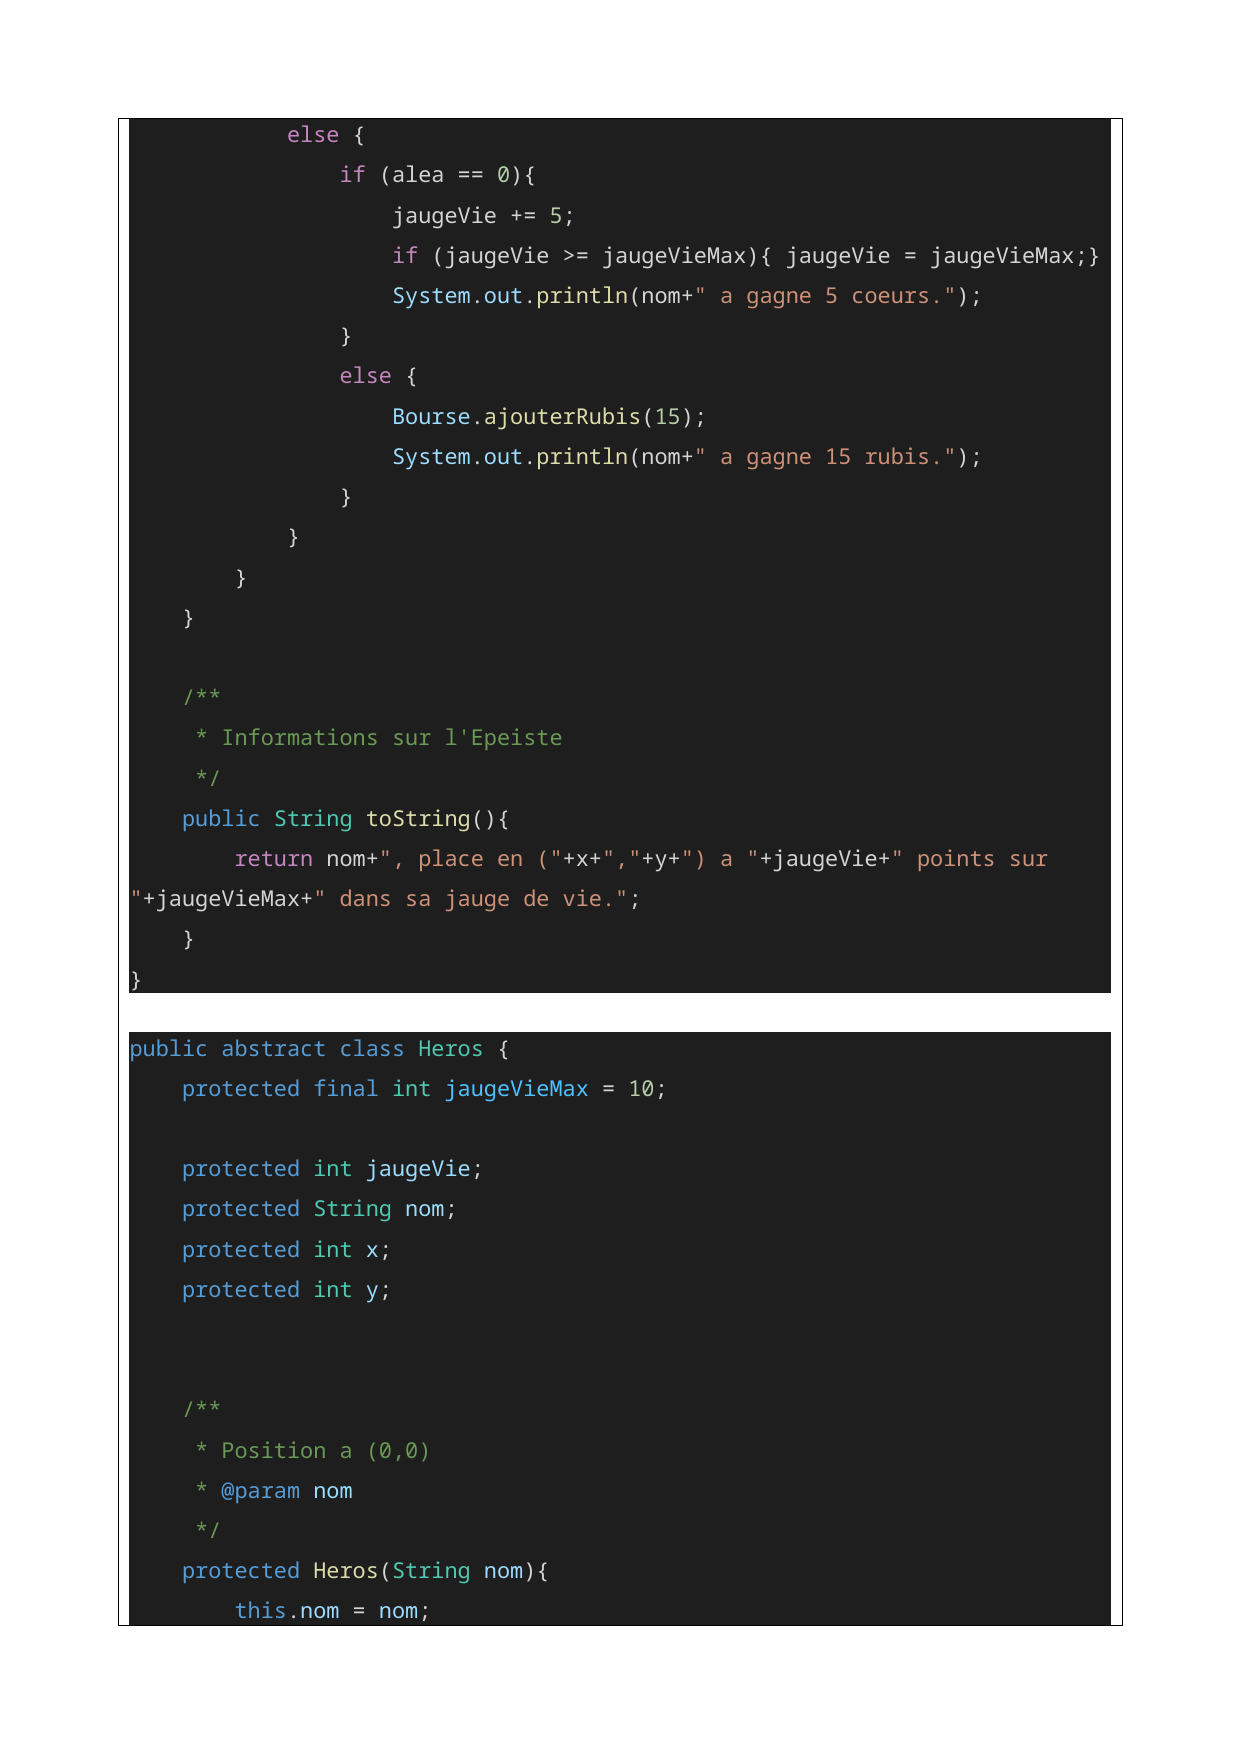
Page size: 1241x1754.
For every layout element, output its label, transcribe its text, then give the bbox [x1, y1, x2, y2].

table_header Copier / coller de vos classes à partir d'ici : public abstract class Bourse { private static final int tailleMax = 50; //on ne peut pas recolter plus de tailleMax rubis ! private static int nbRubis = 0; /** * ajout de rubis dans la bourse * @param rubisRecoltes */ public static void ajouterRubis(int rubisRecoltes){ nbRubis += rubisRecoltes; if (nbRubis >= tailleMax){ nbRubis = tailleMax; } } /** * accesseur * @return le nombre de rubis */ public static int getRubis(){ return nbRubis; } } public class Epeiste extends Heros { public Epeiste (String nom){ super(nom); } public Epeiste (String nom, int x, int y){ super(nom, x, y); } /** * Constructeur de copie */ public Epeiste(Heros h){ super(h); } /** * Les recompenses des epeistes sont des rubis si alea = 1, des coeurs si alea = 0. Le nombre * de recompenses gagnees depend du nombre d'ennemis battus. */ public void recompense(Ressource ennemi){ int alea = (int)(Math.random()*2); int qteEnnemis = ennemi.getQuantite(); if (qteEnnemis < 2){ if (alea == 0){ jaugeVie += 1; if (jaugeVie >= jaugeVieMax){ jaugeVie = jaugeVieMax;} System.out.println(nom+" a gagne 1 coeur."); } else { Bourse.ajouterRubis(5); System.out.println(nom+" a gagne 5 rubis."); } } else { if (qteEnnemis < 4){ if (alea == 0){ jaugeVie += 3; if (jaugeVie >= jaugeVieMax){ jaugeVie = jaugeVieMax;} System.out.println(nom+" a gagne 3 coeurs."); } else { Bourse.ajouterRubis(10); System.out.println(nom+" a gagne 10 rubis."); } } else { if (alea == 0){ jaugeVie += 5; if (jaugeVie >= jaugeVieMax){ jaugeVie = jaugeVieMax;} System.out.println(nom+" a gagne 5 coeurs."); } else { Bourse.ajouterRubis(15); System.out.println(nom+" a gagne 15 rubis."); } } } } /** * Informations sur l'Epeiste */ public String toString(){ return nom+", place en ("+x+","+y+") a "+jaugeVie+" points sur "+jaugeVieMax+" dans sa jauge de vie."; } } public abstract class Heros { protected final int jaugeVieMax = 10; protected int jaugeVie; protected String nom; protected int x; protected int y; /** * Position a (0,0) * @param nom */ protected Heros(String nom){ this.nom = nom; x = 0; y = 0; jaugeVie = jaugeVieMax; } /** * Position initialisee par l'utilisateur * @param nom * @param x * @param y */ protected Heros(String nom, int x, int y) { this(nom); this.x = x; this.y = y; jaugeVie = jaugeVieMax; } /** * Constructeur de copie */ protected Heros(Heros h){ nom = h.nom; x = h.x; y = h.y; jaugeVie = h.jaugeVie; } /** * * @param x * @param y * @return la distance (euclidienne) entre la case courante et celle de coordonnees (x,y) */ public double distance(int x,int y){ return Math.sqrt((x - this.x)*(x - this.x) + (y - this.y)*(y - this.y)); } /** * place le heros aux coordonnees (xnew,ynew) * @param xnew * @param ynew */ public void seDeplacer(int xnew,int ynew){ x = xnew; y = ynew; } /** * accesseur au nom du heros * @return le nom du heros */ public String getNom(){ return nom; } /** * accesseur a x * @return la ligne sur laquelle est le heros */ public int getX(){ return x; } /** * accesseur a y * @return la colonne sur laquelle est le heros */ public int getY(){ return y; } /** * accesseur a la jauge de vie du heros * @return la jauge de vie */ public int getJaugeVie(){ if (jaugeVie < 0){ jaugeVie = 0; } return jaugeVie; } /** * calcule la probabilite de reussir son attaque du premier coup * @param ennemi * @return la probabilite */ public double determinerProbaAttaqueReussie(Ressource ennemi){ double probaAttaqueReussie; int qteEnnemis = ennemi.getQuantite(); if (qteEnnemis < 2){ probaAttaqueReussie = 0.80; } else { if (qteEnnemis < 4){ probaAttaqueReussie = 0.70; } else { probaAttaqueReussie = 0.60; } } return probaAttaqueReussie; } /** * * @param ennemi * @return true si il reussit son attaque du premier coup, false sinon */ public boolean attaqueReussie(Ressource ennemi){ double proba = determinerProbaAttaqueReussie(ennemi); double alea = (Math.random()*100 + 1)/(double)100; if (alea < proba){ return true; } return false; } /** * dans le cas ou l'attaque n'est pas reussie du premier coup, le heros est blesse par l'ennemi * @param ennemi */ public void attaqueRatee(Ressource ennemi){ int qteEnnemis = ennemi.getQuantite(); if (qteEnnemis < 2){ jaugeVie -= 1; } else { if (qteEnnemis < 4){ jaugeVie -= 3; } else { jaugeVie -= 5; } } } /** * * @return la jauge magique (pour la classe Mage) */ public int getJaugeMag(){return 0;} /** * (pour Mage) * @param qteEnnemis */ public void degatsMag(int qteEnnemis){} public abstract void recompense(Ressource ennemi); public abstract String toString(); } public class Mage extends Heros { private final int jaugeMagMax = 8; public int jaugeMagie; public Mage(String nom){ super(nom); jaugeMagie = jaugeMagMax; } public Mage(String nom, int x, int y){ super(nom, x, y); } public int getJaugeMag(){ return jaugeMagie; } /** * un mage utilise ses pouvoirs pour se battre, sa * jauge de magie se reduit donc selon le nombre * d'adversaires qu'il a devant lui. Il n'utilise * que 1 de magie pour un ennemi, donc si il y en a n * devant lui, sa jauge magique sera reduite de n. * Cette methode est valable, qu'il ait reussi son attaque * ou non. * @param qteEnnemis */ public void degatsMag(int qteEnnemis){ jaugeMagie -= qteEnnemis; if (jaugeMagie <= 0){ jaugeMagie = 0; } } /** * si il n'a plus de magie dans sa jauge, les capacites du mage sont * grandement amoindries. * @param ennemi * @return la probalite de reussir son attaque */ public double determinerProbaAttaqueReussie(Ressource ennemi){ double probaAttaqueReussie; int qteEnnemis = ennemi.getQuantite(); if (jaugeMagie > 0){ if (qteEnnemis < 2){ probaAttaqueReussie = 0.80; } else { if (qteEnnemis < 4){ probaAttaqueReussie = 0.70; } else { probaAttaqueReussie = 0.60; } } } else { if (qteEnnemis < 2){ probaAttaqueReussie = 0.50; } else { if (qteEnnemis < 4){ probaAttaqueReussie = 0.40; } else { probaAttaqueReussie = 0.30; } } } return probaAttaqueReussie; } /** * si alea = 0, le mage gagne de la vie, si alea = 1, il gagne de la magie, et si alea = 2, il gagne des rubis. * Plus il y a d'ennemis sur la case, plus la recompense est grande. * @param m */ public void recompense(Ressource ennemi){ int alea = (int)(Math.random()*3); int qteEnnemis = ennemi.getQuantite(); if (qteEnnemis < 2){ if (alea == 0){ jaugeVie += 1; if (jaugeVie >= jaugeVieMax){ jaugeVie = jaugeVieMax;} System.out.println(nom+" a gagne 1 coeur."); } else { if (alea == 1){ jaugeMagie += 2; if (jaugeMagie >= jaugeMagMax){jaugeMagie = jaugeMagMax;} System.out.println(nom+" a gagne 2 bouteilles de magie."); } else { Bourse.ajouterRubis(5); System.out.println(nom+" a gagne 5 rubis."); } } } else { if (qteEnnemis < 4){ if (alea == 0){ jaugeVie += 3; if (jaugeVie >= jaugeVieMax){ jaugeVie = jaugeVieMax;} System.out.println(nom+" a gagne 3 coeurs."); } else { if (alea == 1){ jaugeMagie += 4; if (jaugeMagie >= jaugeMagMax){jaugeMagie = jaugeMagMax;} System.out.println(nom+" a gagne 4 bouteilles de magie."); } else { Bourse.ajouterRubis(10); System.out.println(nom+" a gagne 10 rubis."); } } } else { if (alea == 0){ jaugeVie += 5; if (jaugeVie >= jaugeVieMax){ jaugeVie = jaugeVieMax;} System.out.println(nom+" a gagne 5 coeurs."); } else { if (alea == 1){ jaugeMagie += 6; if (jaugeMagie >= jaugeMagMax){jaugeMagie = jaugeMagMax;} System.out.println(nom+" a gagne 6 bouteilles de magie."); } else { Bourse.ajouterRubis(15); System.out.println(nom+" a gagne 15 rubis."); } } } } } /** * Informations sur le Mage */ public String toString(){ return nom+", place en ("+x+","+y+") a "+jaugeVie+" points sur "+jaugeVieMax+" dans sa jauge de vie et "+jaugeMagie+" points sur "+jaugeMagMax+" dans sa jauge de magie."; } } public class Simulation { //creation des enfants private final Ressource colin = new Ressource("Enfant",1); private final Ressource iria = new Ressource("Enfant",1); private final Ressource balder = new Ressource("Enfant",1); private final Ressource fenir = new Ressource("Enfant",1); private final Ressource anais = new Ressource("Enfant",1); private Ressource[] enfantsKidnappes = {colin,iria,balder,fenir,anais}; //creation des ennemis private final Ressource bokoblin = new Ressource("Ennemi", 4); private final Ressource aeralfos = new Ressource("Ennemi", 3); private final Ressource bulblin = new Ressource("Ennemi", 5); private final Ressource darknut = new Ressource("Ennemi", 3); private final Ressource lezalfos = new Ressource("Ennemi", 2); private final Ressource skulltula = new Ressource("Ennemi",3); private final Ressource stalfos = new Ressource("Ennemi",2); private final Ressource gibdo = new Ressource("Ennemi",5); public Ressource[] ennemis = {bokoblin,aeralfos,bulblin,darknut,lezalfos,skulltula,stalfos,gibdo}; public Terrain foret; public Village toal = new Village(); public Heros[] heros; public int monstresElim = 0; public Simulation(){ foret = new Terrain(8,10); //genere 4 heros heros = new Heros[4]; heros[0] = new Epeiste("Link"); heros[1] = new Epeiste("Zelda"); heros[2] = new Mage("Midona"); heros[3] = new Mage("Machaon"); //positionne les ennemis et les enfants for (int i=0;i<ennemis.length;i++){ int x1 = (int)(Math.random()*foret.nbLignes); int y1 = (int)(Math.random()*foret.nbColonnes); foret.setCase(x1,y1,ennemis[i]); } for (int j=0;j<enfantsKidnappes.length;j++){ int x2 = (int)(Math.random()*foret.nbLignes); int y2 = (int)(Math.random()*foret.nbColonnes); while (! foret.caseEstVide(x2,y2)){ x2 = (int)(Math.random()*foret.nbLignes); y2 = (int)(Math.random()*foret.nbColonnes); } foret.setCase(x2,y2,enfantsKidnappes[j]); } } /** * Second constructeur de Simulation, ou l'utilisateur entre ses propres parametres dans TestSimulation * @param h */ public Simulation(Heros[] h,int lignesTerrain, int colonnesTerrain){ foret = new Terrain(lignesTerrain,colonnesTerrain); heros = h; for (int i=0;i<ennemis.length;i++){ int x1 = (int)(Math.random()*foret.nbLignes); int y1 = (int)(Math.random()*foret.nbColonnes); foret.setCase(x1,y1,ennemis[i]); } for (int j=0;j<enfantsKidnappes.length;j++){ int x2 = (int)(Math.random()*foret.nbLignes); int y2 = (int)(Math.random()*foret.nbColonnes); while (! foret.caseEstVide(x2,y2)){ x2 = (int)(Math.random()*foret.nbLignes); y2 = (int)(Math.random()*foret.nbColonnes); } foret.setCase(x2,y2,enfantsKidnappes[j]); } } /** * * @param h * @return une Ressource de type ennemi si il y en a un autour ou dans la * case du heros, null sinon. */ public Ressource ennemiAutour(Heros h){ for (int i=0;i<ennemis.length;i++){ int xEnn = ennemis[i].getX(); int yEnn = ennemis[i].getY(); if (h.distance(xEnn,yEnn) <= Math.sqrt(2) && xEnn != -1 && yEnn != -1){ return ennemis[i]; } } return null; } /** * * @param h * @return une Ressource de type enfant si il y en a un autour ou dans la * case du heros, null sinon. */ public Ressource enfantAutour(Heros h){ for (int i=0;i<enfantsKidnappes.length;i++){ int xEnf = enfantsKidnappes[i].getX(); int yEnf = enfantsKidnappes[i].getY(); if (h.distance(xEnf,yEnf) <= Math.sqrt(2) && xEnf != -1 && yEnf != -1){ return enfantsKidnappes[i]; } } return null; } /** * Pour chaque heros, on parcourt le terrain * en cherchant si il y un enfant en priorite, ou un * ennemi autour de sa case (ou dans la case-meme). * Si c'est le cas, il se deplace a la case de * l'enfant et le sauve (l'enfant est alors ramene * au Village), ou a la case de l'ennemi qu'il attaque. * Si l'attaque reussit du premier coup, il recoit une recompense. Sinon, * il s'en sort blesse. Il continue ensuite d'explorer la * foret. * * Si un heros n'est plus en etat de combattre, ses coordonnees * sont fixees a (-1,-1). */ public void combatUnHeros(Heros h){ if (h.getJaugeVie() > 0){ // si le heros est toujours en etat de combattre Ressource monstre = ennemiAutour(h); Ressource enfant = enfantAutour(h); if (enfant != null){ // cas ou il y a un enfant autour de lui System.out.println("Il y a un enfant pres de "+h.getNom()); int xEnf = enfant.getX(); int yEnf = enfant.getY(); h.seDeplacer(xEnf, yEnf); toal.ajouterEnfant(); enfant.initialisePosition(); Ressource enfantSauve = foret.videCase(xEnf, yEnf); } else { if (monstre != null){ // cas ou il y a un ennemi autour de lui System.out.println("Il y a un ennemi pres de "+h.getNom()); int xEnn = monstre.getX(); int yEnn = monstre.getY(); h.seDeplacer(xEnn, yEnn); if (h.attaqueReussie(monstre)){ // cas ou il elimine l'ennemi en un seul coup System.out.println(h.getNom()+" a reussi son attaque du premier coup"); h.recompense(monstre); } else { // cas ou il est attaque en retour h.attaqueRatee(monstre); System.out.println(h.getNom()+" est blesse"); } monstresElim++; monstre.initialisePosition(); Ressource monstreSupp = foret.videCase(xEnn,yEnn); h.degatsMag(monstre.getQuantite()); } else { // cas ou il n'y a rien, il cherche dans une autre zone de la foret int xnew = (int)(Math.random()*foret.nbLignes); int ynew = (int)(Math.random()*foret.nbColonnes); System.out.println(h.getNom()+" ne voit rien aux alentours"); h.seDeplacer(xnew,ynew); } } if (h.getJaugeVie() <= 0){ // si la jauge de vie est vide apres la bataille h.seDeplacer(-1,-1); System.out.println(h.getNom()+" n'a plus assez de coeurs"); } } else { System.out.println(h.getNom()+" est hors combat");} } /** * Le schema de combatUnHeros est reproduit au plus 20 fois pour chaque heros : on entre dans * une boucle qui ne s'arrete que si tous les enfants ont ete * sauves, ou si un certain nombre d'iterations a ete atteint. * Si ce nombre d'iterations est depasse et que tous les enfants n'ont pas ete recuperes, ca signifie que les * monstres ont eu le temps de s'echapper avec les enfants et que la bataille est * perdue. */ public void deroulementBataille(){ int nbIteMax = 15; // on leur accorde 15 iterations (a defaut de savoir programmer un chonometre!) int nbIterations = 0; foret.affiche(); System.out.println("Positions initiales des heros :"); for (int i=0;i<heros.length;i++){ System.out.println(heros[i].getNom()+" : ("+heros[i].getX()+","+heros[i].getY()+")"); } System.out.println("------------------------------------------------"); System.out.println("Debut de la bataille :\n"); while (toal.getNbEnf() < enfantsKidnappes.length && nbIterations < nbIteMax){ nbIterations++; System.out.println("Iteration no "+nbIterations); for (int i=0;i<heros.length;i++){ //on s'occupe de chaque heros combatUnHeros(heros[i]); System.out.println(heros[i].toString()+"\n");; } foret.affiche(); } System.out.println("------------------------------------------------"); } /** * Resume de la bataille : informations sur le nombre d'enfants * sauves, d'ennemis elimines et de rubis recoltes, ainsi que sur la sante des heros. */ public void compteRenduBataille(){ System.out.println("Compte rendu de la bataille :\n"); System.out.println(monstresElim+" ennemis sur "+ennemis.length+" ont ete vaincus.\n"); System.out.println(toal.getNbEnf()+" enfants sur "+enfantsKidnappes.length+" sont rentres chez eux."); if (toal.getNbEnf() < enfantsKidnappes.length){ if (monstresElim < ennemis.length){ System.out.println("Tous les enfants n'ont pas pu etre secourus...\n"); } else { System.out.println("Tous les ennemis ont ete vaincus, les enfants sont hors de danger. Bravo les heros !"); } } else { System.out.println("Tous les enfants ont ete sauves par les heros !\n"); } System.out.println("Contenu de la bourse des heros : "+Bourse.getRubis()+"\n"); System.out.println("Etat des heros : "); for (int i=0;i<heros.length;i++){ System.out.println(heros[i].toString()); } } } public class TestSimulation { public static void main(String[]args){ /*Simulation S1 = new Simulation(); S1.deroulementBataille(); S1.compteRenduBataille();*/ //en utilisant le constructeur d'Epeistes par copie Heros zora1 = new Epeiste("zora",0,9); Heros zora2 = new Epeiste(zora1); Heros zora3 = new Epeiste(zora1); Heros zora4 = new Epeiste(zora1); Heros[] heros = {zora1,zora2,zora3,zora4}; Ressource monstre1 = new Ressource("monstre",3); Ressource monstre2 = new Ressource("monstre",2); Ressource monstre3 = new Ressource("monstre",5); Ressource monstre4 = new Ressource("monstre",1); Ressource monstre5 = new Ressource("monstre",4); Ressource[] ennemis = {monstre1,monstre2,monstre3,monstre4,monstre5}; Ressource kidA = new Ressource("enfant",1); Ressource kidB = new Ressource("enfant",1); Ressource kidC = new Ressource("enfant",1); Ressource[] kids = {kidA,kidB,kidC}; Simulation S2 = new Simulation(heros, 5, 6); S2.deroulementBataille(); S2.compteRenduBataille(); } } [119, 119, 1122, 1625]
